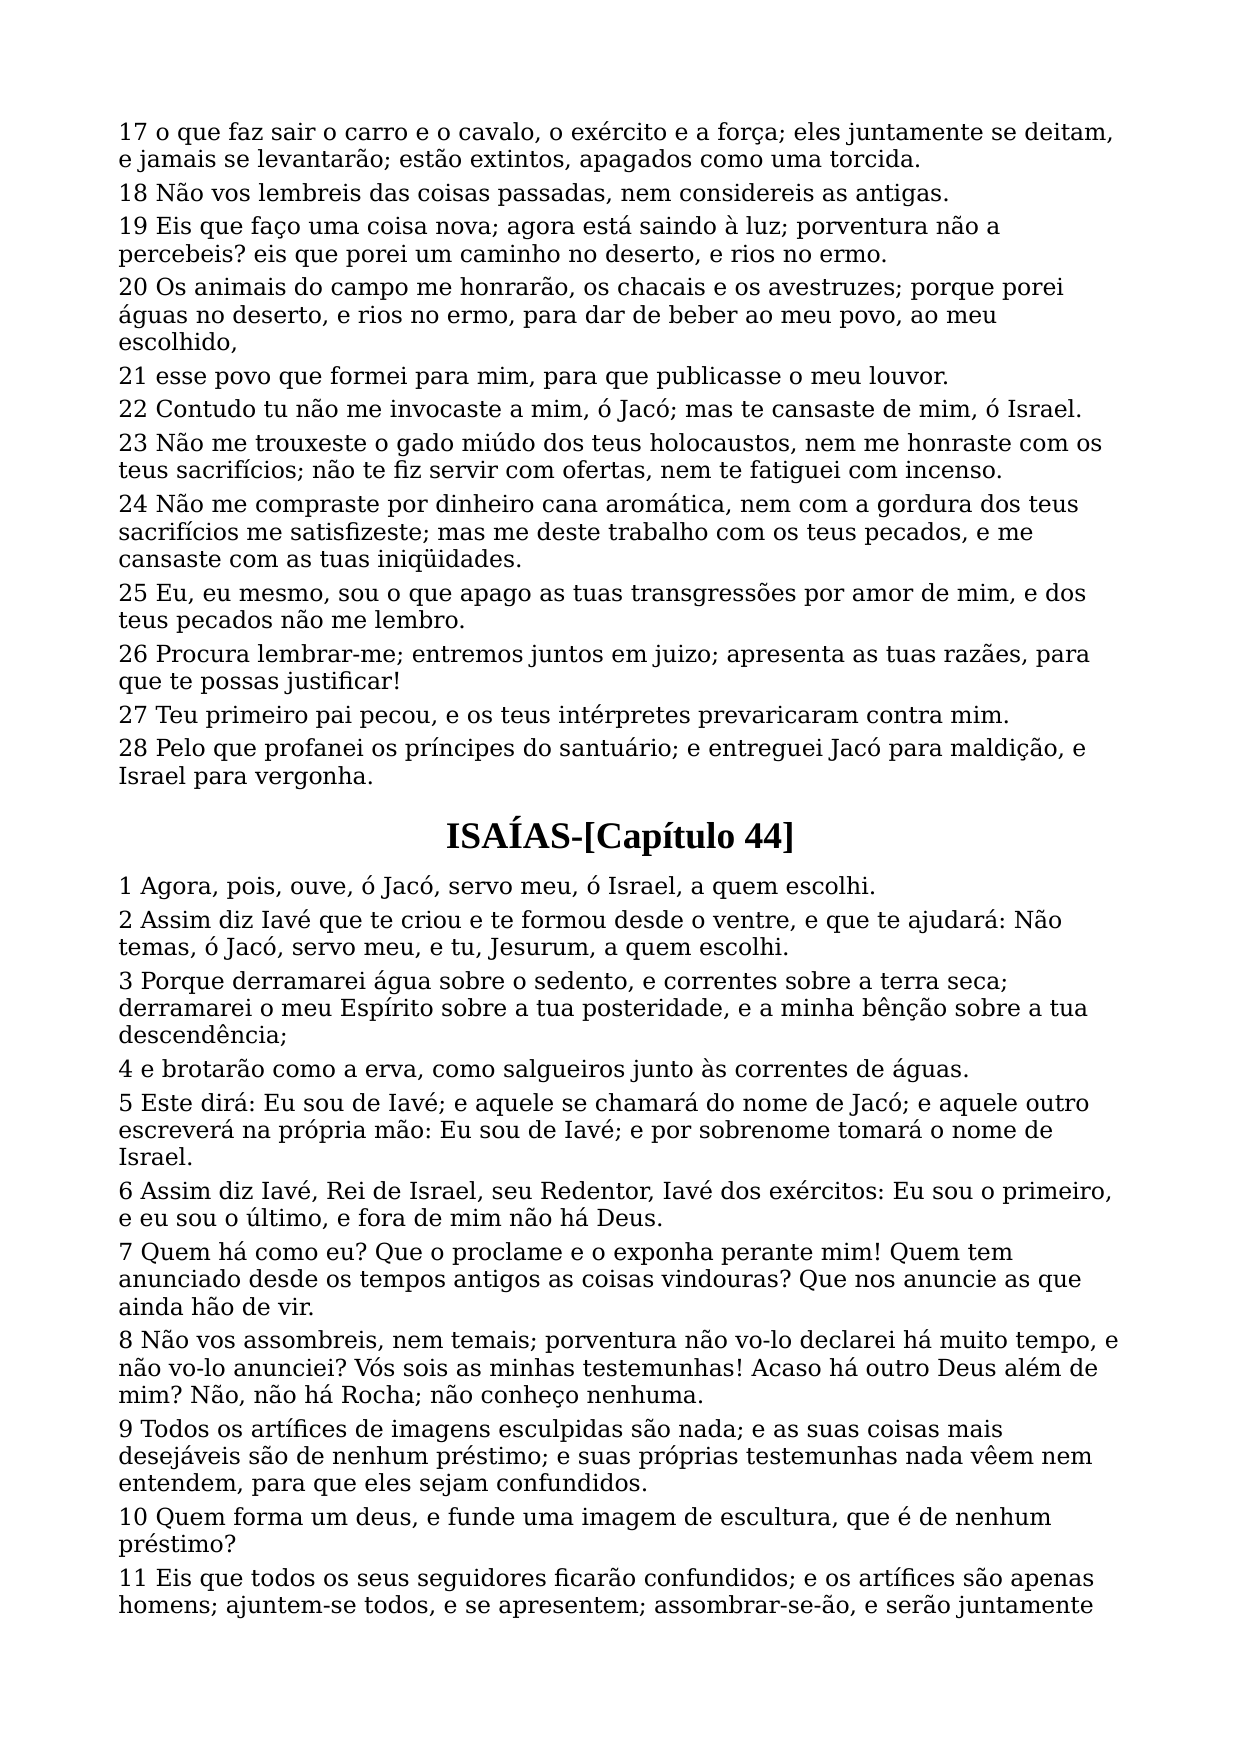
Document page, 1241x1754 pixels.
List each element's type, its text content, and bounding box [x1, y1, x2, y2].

text 26 Procura lembrar-me; entremos juntos em juizo; apresenta as tuas razães, para que te possas justificar! [118, 640, 1122, 695]
text 24 Não me compraste por dinheiro cana aromática, nem com a gordura dos teus sacrifícios me satisfizeste; mas me deste trabalho com os teus pecados, e me cansaste com as tuas iniqüidades. [118, 491, 1122, 573]
text 4 e brotarão como a erva, como salgueiros junto às correntes de águas. [118, 1056, 1122, 1083]
text 3 Porque derramarei água sobre o sedento, e correntes sobre a terra seca; derramarei o meu Espírito sobre a tua posteridade, e a minha bênção sobre a tua descendência; [118, 967, 1122, 1049]
text 5 Este dirá: Eu sou de Iavé; e aquele se chamará do nome de Jacó; e aquele outro escreverá na própria mão: Eu sou de Iavé; e por sobrenome tomará o nome de Israel. [118, 1089, 1122, 1171]
text 6 Assim diz Iavé, Rei de Israel, seu Redentor, Iavé dos exércitos: Eu sou o primeiro, e eu sou o último, e fora de mim não há Deus. [118, 1178, 1122, 1232]
subtitle ISAÍAS-[Capítulo 44] [118, 814, 1122, 857]
text 28 Pelo que profanei os príncipes do santuário; e entreguei Jacó para maldição, e Israel para vergonha. [118, 735, 1122, 789]
text 1 Agora, pois, ouve, ó Jacó, servo meu, ó Israel, a quem escolhi. [118, 872, 1122, 900]
text 11 Eis que todos os seus seguidores ficarão confundidos; e os artífices são apenas homens; ajuntem-se todos, e se apresentem; assombrar-se-ão, e serão juntamente [118, 1565, 1122, 1619]
text 22 Contudo tu não me invocaste a mim, ó Jacó; mas te cansaste de mim, ó Israel. [118, 396, 1122, 423]
text 2 Assim diz Iavé que te criou e te formou desde o ventre, e que te ajudará: Não temas, ó Jacó, servo meu, e tu, Jesurum, a quem escolhi. [118, 906, 1122, 961]
text 20 Os animais do campo me honrarão, os chacais e os avestruzes; porque porei águas no deserto, e rios no ermo, para dar de beber ao meu povo, ao meu escolhido, [118, 274, 1122, 356]
text 10 Quem forma um deus, e funde uma imagem de escultura, que é de nenhum préstimo? [118, 1504, 1122, 1558]
text 7 Quem há como eu? Que o proclame e o exponha perante mim! Quem tem anunciado desde os tempos antigos as coisas vindouras? Que nos anuncie as que ainda hão de vir. [118, 1239, 1122, 1321]
text 9 Todos os artífices de imagens esculpidas são nada; e as suas coisas mais desejáveis são de nenhum préstimo; e suas próprias testemunhas nada vêem nem entendem, para que eles sejam confundidos. [118, 1415, 1122, 1497]
text 25 Eu, eu mesmo, sou o que apago as tuas transgressões por amor de mim, e dos teus pecados não me lembro. [118, 579, 1122, 634]
text 27 Teu primeiro pai pecou, e os teus intérpretes prevaricaram contra mim. [118, 701, 1122, 728]
text 19 Eis que faço uma coisa nova; agora está saindo à luz; porventura não a percebeis? eis que porei um caminho no deserto, e rios no ermo. [118, 213, 1122, 267]
text 21 esse povo que formei para mim, para que publicasse o meu louvor. [118, 362, 1122, 389]
text 23 Não me trouxeste o gado miúdo dos teus holocaustos, nem me honraste com os teus sacrifícios; não te fiz servir com ofertas, nem te fatiguei com incenso. [118, 430, 1122, 484]
text 8 Não vos assombreis, nem temais; porventura não vo-lo declarei há muito tempo, e não vo-lo anunciei? Vós sois as minhas testemunhas! Acaso há outro Deus além de mim? Não, não há Rocha; não conheço nenhuma. [118, 1327, 1122, 1409]
text 18 Não vos lembreis das coisas passadas, nem considereis as antigas. [118, 179, 1122, 206]
text 17 o que faz sair o carro e o cavalo, o exército e a força; eles juntamente se deitam, e jamais se levantarão; estão extintos, apagados como uma torcida. [118, 118, 1122, 173]
